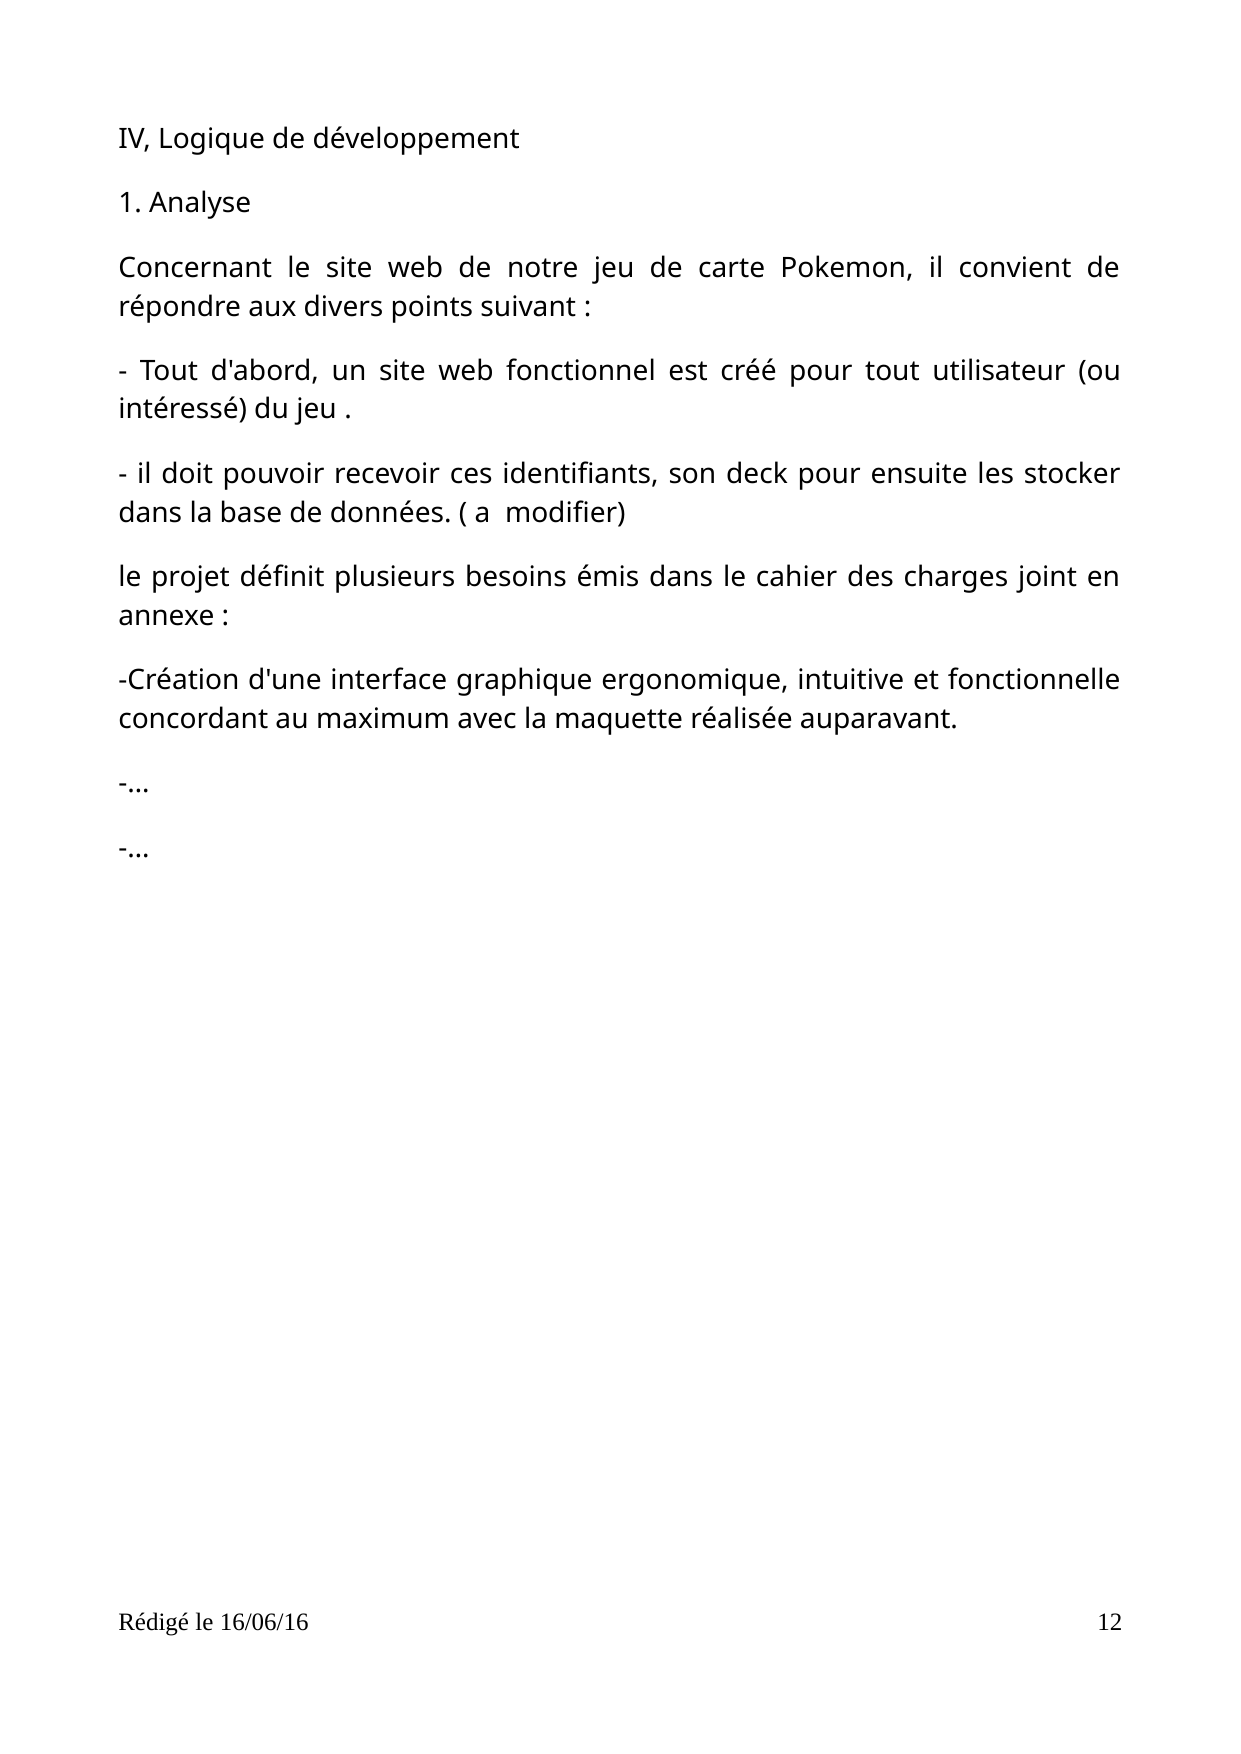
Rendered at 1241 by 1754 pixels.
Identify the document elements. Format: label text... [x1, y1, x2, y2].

text Concernant le site web de notre jeu de carte Pokemon, il convient de répondre aux divers points suivant : [118, 247, 1122, 324]
text 1. Analyse [118, 183, 1122, 221]
text -Création d'une interface graphique ergonomique, intuitive et fonctionnelle concordant au maximum avec la maquette réalisée auparavant. [118, 659, 1122, 736]
text le projet définit plusieurs besoins émis dans le cahier des charges joint en annexe : [118, 557, 1122, 633]
text - Tout d'abord, un site web fonctionnel est créé pour tout utilisateur (ou intéressé) du jeu . [118, 351, 1122, 427]
text -… [118, 827, 1122, 866]
text -… [118, 763, 1122, 801]
text - il doit pouvoir recevoir ces identifiants, son deck pour ensuite les stocker dans la base de données. ( a modifier) [118, 453, 1122, 530]
text IV, Logique de développement [118, 118, 1122, 156]
